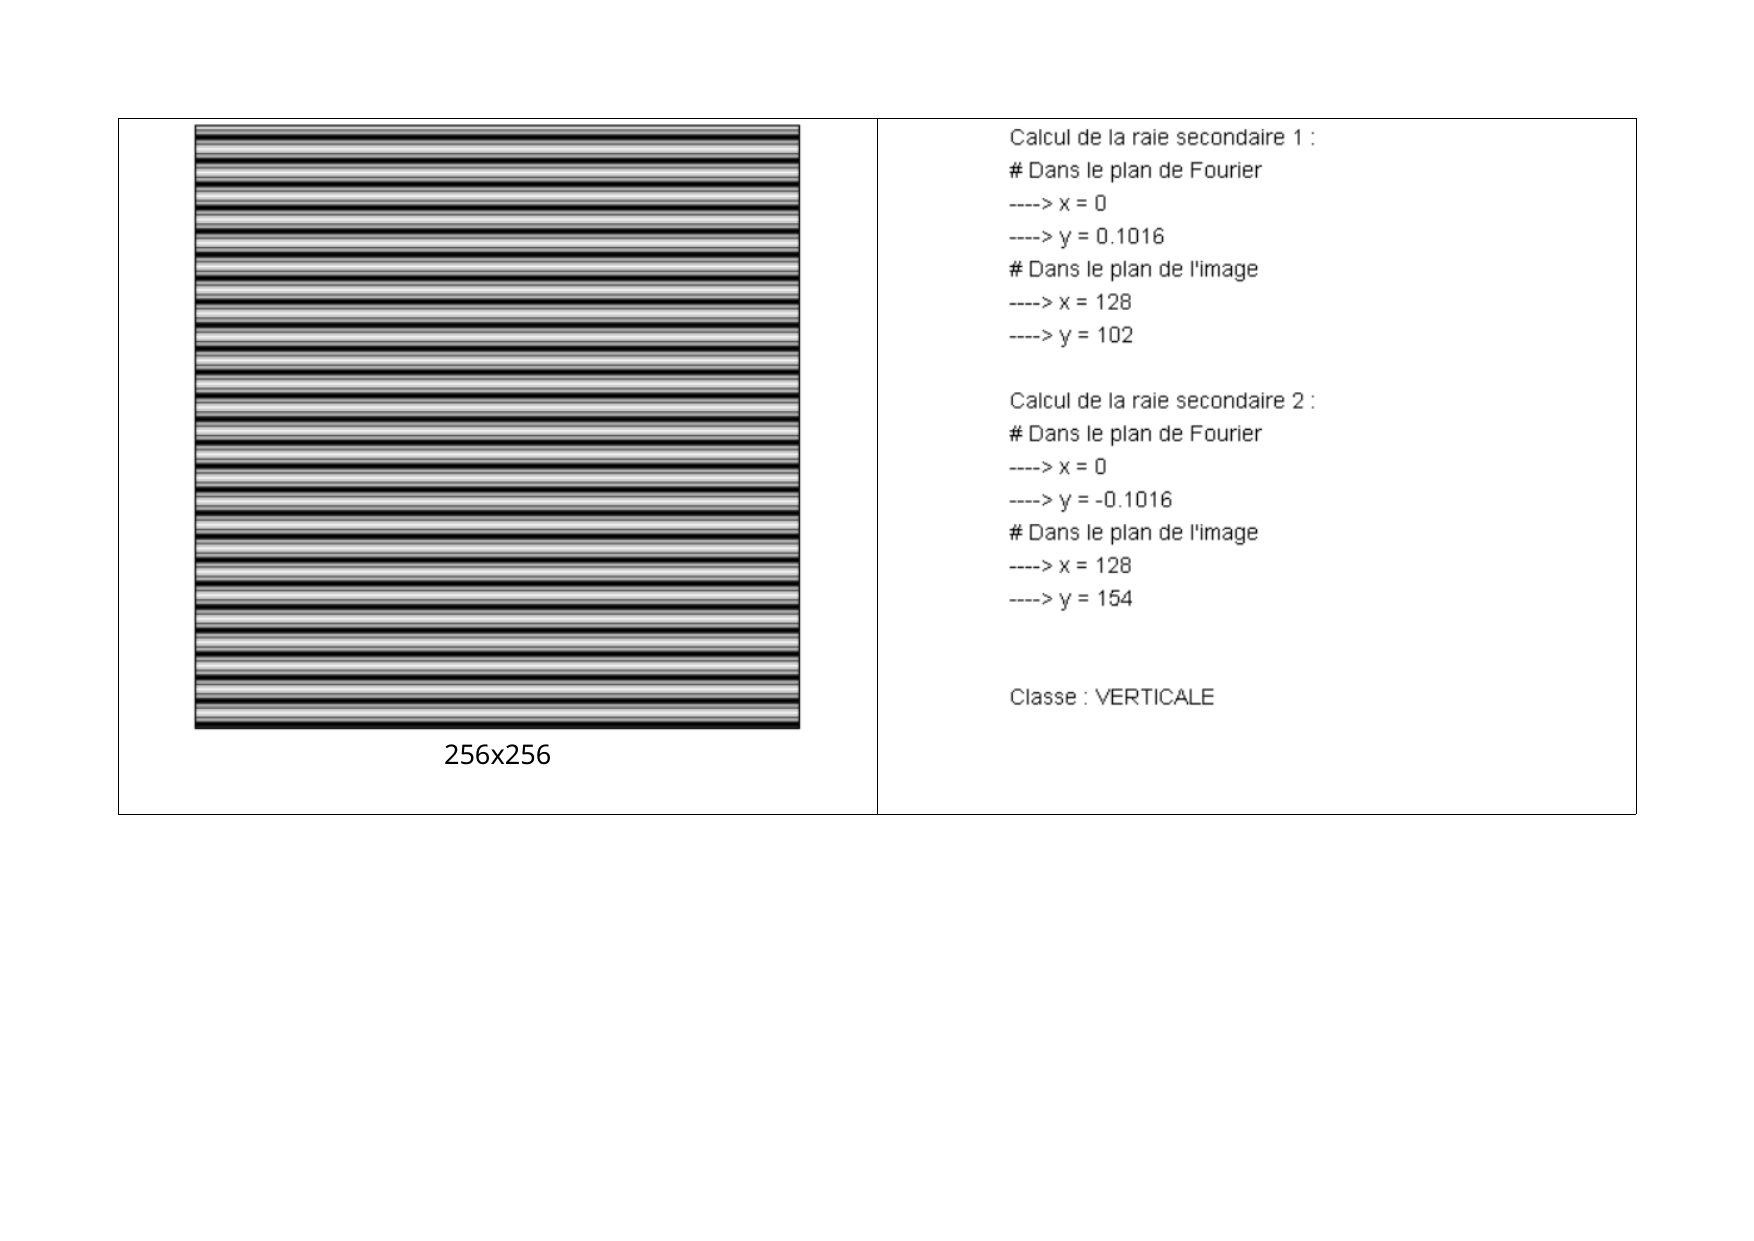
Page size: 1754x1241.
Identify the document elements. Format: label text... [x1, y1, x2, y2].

table_cell 256x256 [119, 119, 877, 814]
table_cell [878, 119, 1636, 814]
picture [1008, 123, 1504, 716]
picture [191, 123, 804, 733]
